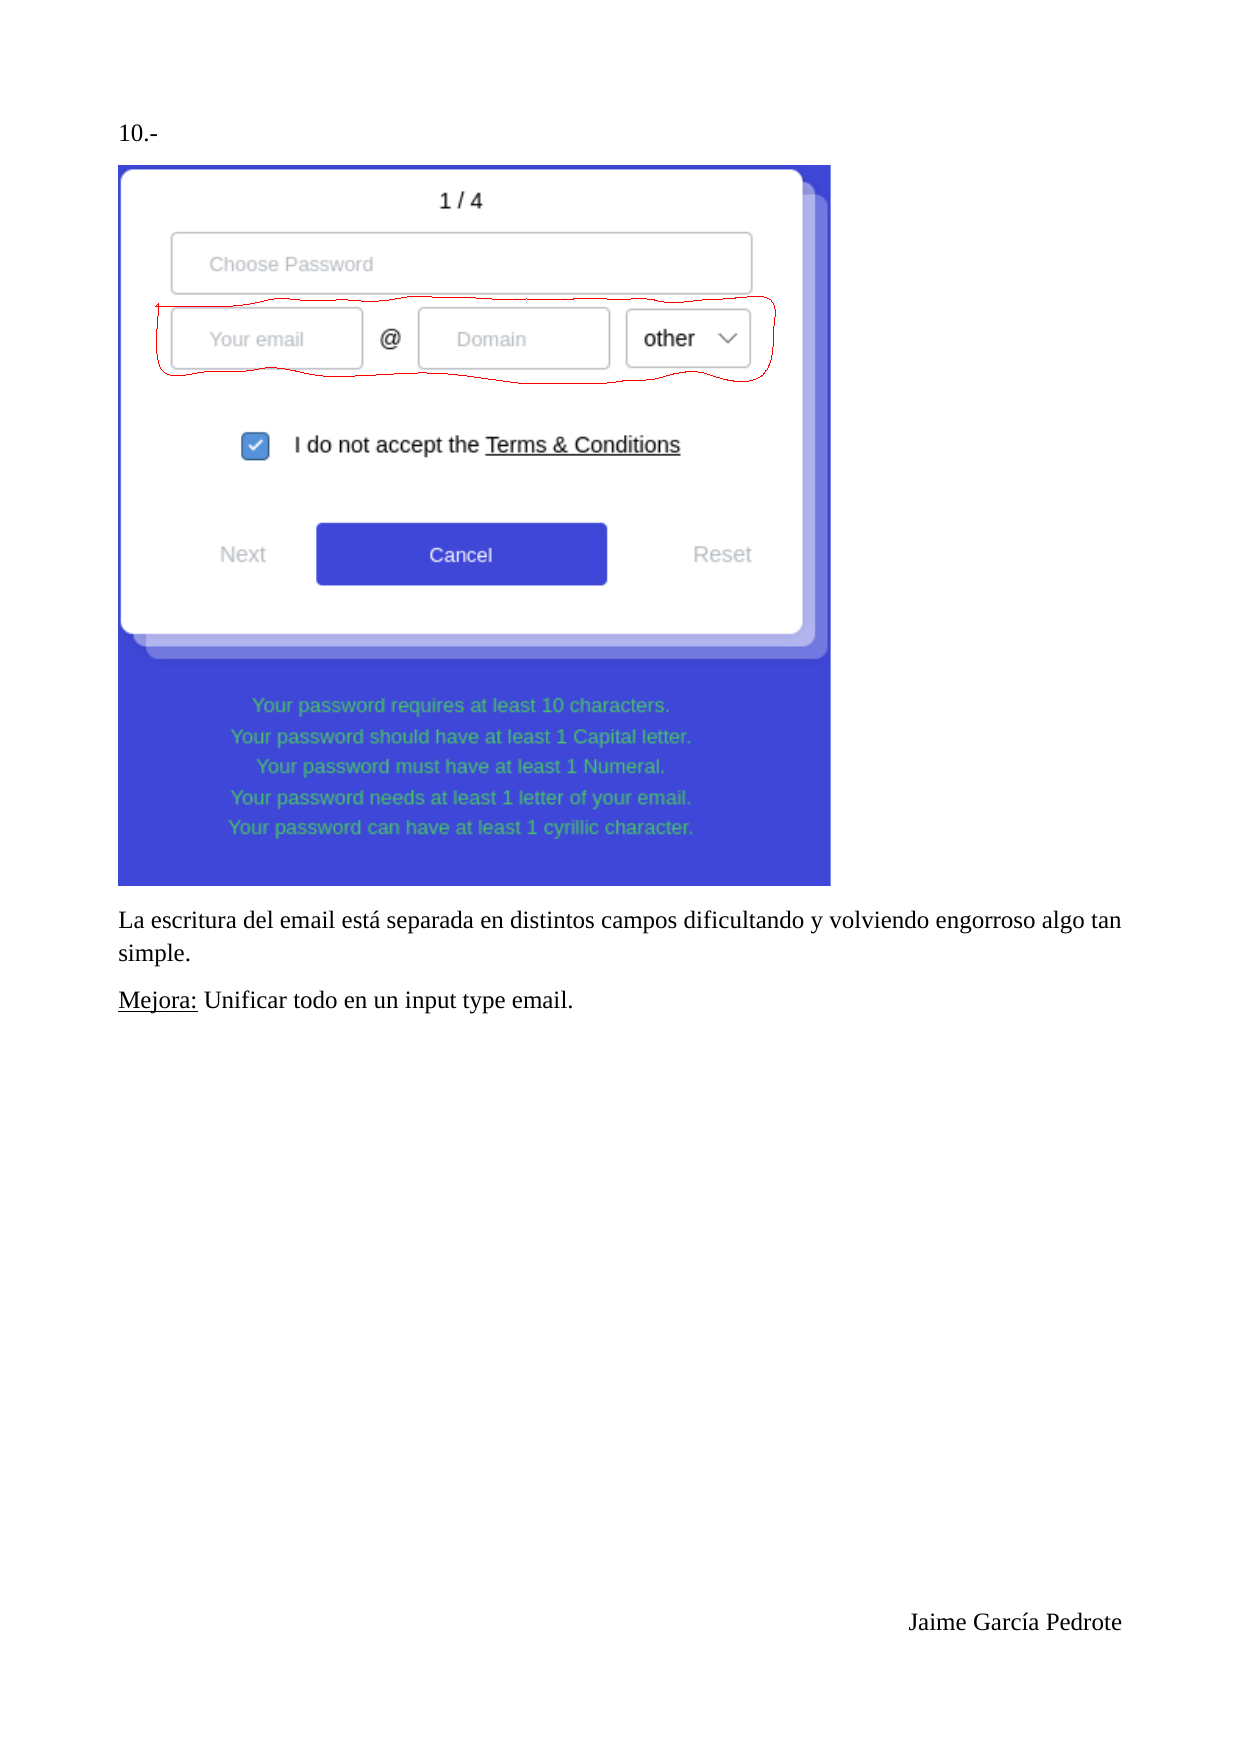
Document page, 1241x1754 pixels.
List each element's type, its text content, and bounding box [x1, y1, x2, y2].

picture [118, 165, 831, 886]
text Mejora: Unificar todo en un input type email. [118, 986, 1122, 1014]
text 10.- [118, 118, 1122, 147]
text La escritura del email está separada en distintos campos dificultando y volviendo engorroso algo tan simple. [118, 905, 1122, 967]
